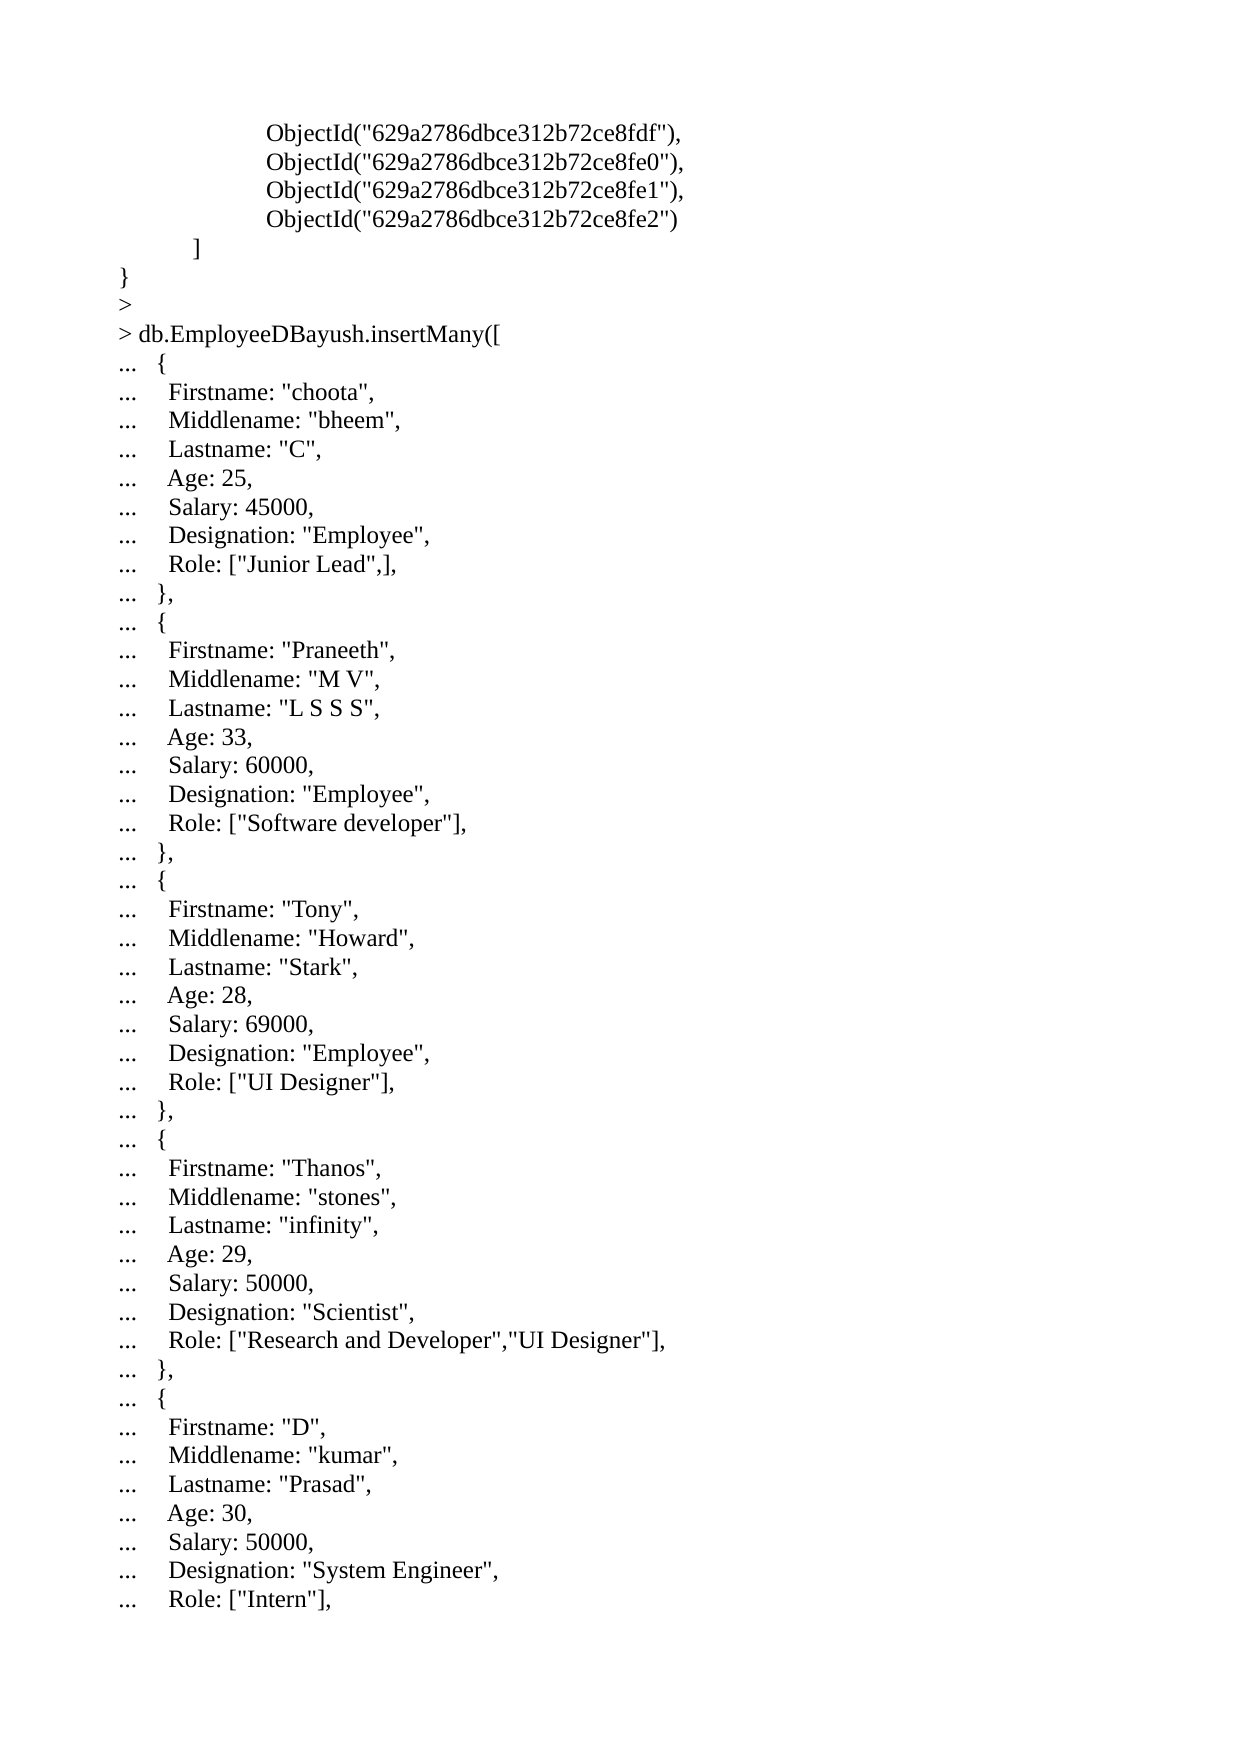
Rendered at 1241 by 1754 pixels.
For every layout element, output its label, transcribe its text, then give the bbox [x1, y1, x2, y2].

text ... Designation: "Employee", [118, 1038, 1122, 1067]
text ... Salary: 69000, [118, 1009, 1122, 1038]
text ... Lastname: "C", [118, 434, 1122, 463]
text > [118, 291, 1122, 319]
text ... Age: 25, [118, 463, 1122, 492]
text ... }, [118, 1354, 1122, 1383]
text ... Middlename: "Howard", [118, 923, 1122, 952]
text ... Age: 33, [118, 722, 1122, 751]
text ... { [118, 348, 1122, 377]
text ... Lastname: "Prasad", [118, 1469, 1122, 1498]
text ... Salary: 50000, [118, 1268, 1122, 1297]
text ... Role: ["Research and Developer","UI Designer"], [118, 1326, 1122, 1354]
text ... }, [118, 578, 1122, 607]
text ... { [118, 607, 1122, 636]
text ... Firstname: "choota", [118, 377, 1122, 406]
text ... { [118, 1383, 1122, 1412]
text ... Designation: "Scientist", [118, 1297, 1122, 1326]
text ... Age: 28, [118, 981, 1122, 1009]
text ... Lastname: "infinity", [118, 1211, 1122, 1239]
text > db.EmployeeDBayush.insertMany([ [118, 319, 1122, 348]
text ... Role: ["Junior Lead",], [118, 549, 1122, 578]
text ... }, [118, 1096, 1122, 1124]
text ... Lastname: "Stark", [118, 952, 1122, 981]
text ... Firstname: "Thanos", [118, 1153, 1122, 1182]
text ... Middlename: "M V", [118, 664, 1122, 693]
text ... Age: 29, [118, 1239, 1122, 1268]
text ... Middlename: "bheem", [118, 406, 1122, 434]
text ... Role: ["Intern"], [118, 1584, 1122, 1613]
text ... Designation: "Employee", [118, 779, 1122, 808]
text ... Salary: 50000, [118, 1527, 1122, 1556]
text ... Role: ["UI Designer"], [118, 1067, 1122, 1096]
text ... Firstname: "Tony", [118, 894, 1122, 923]
text ... Role: ["Software developer"], [118, 808, 1122, 837]
text ... { [118, 1124, 1122, 1153]
text ... Salary: 60000, [118, 751, 1122, 779]
text ... Firstname: "D", [118, 1412, 1122, 1441]
text ObjectId("629a2786dbce312b72ce8fe0"), [118, 147, 1122, 176]
text ... Firstname: "Praneeth", [118, 636, 1122, 664]
text } [118, 262, 1122, 291]
text ... Designation: "System Engineer", [118, 1556, 1122, 1584]
text ObjectId("629a2786dbce312b72ce8fe1"), [118, 176, 1122, 204]
text ... Lastname: "L S S S", [118, 693, 1122, 722]
text ... Middlename: "kumar", [118, 1441, 1122, 1469]
text ... Age: 30, [118, 1498, 1122, 1527]
text ... Designation: "Employee", [118, 521, 1122, 549]
text ObjectId("629a2786dbce312b72ce8fdf"), [118, 118, 1122, 147]
text ... }, [118, 837, 1122, 866]
text ... { [118, 866, 1122, 894]
text ... Salary: 45000, [118, 492, 1122, 521]
text ObjectId("629a2786dbce312b72ce8fe2") [118, 204, 1122, 233]
text ... Middlename: "stones", [118, 1182, 1122, 1211]
text ] [118, 233, 1122, 262]
